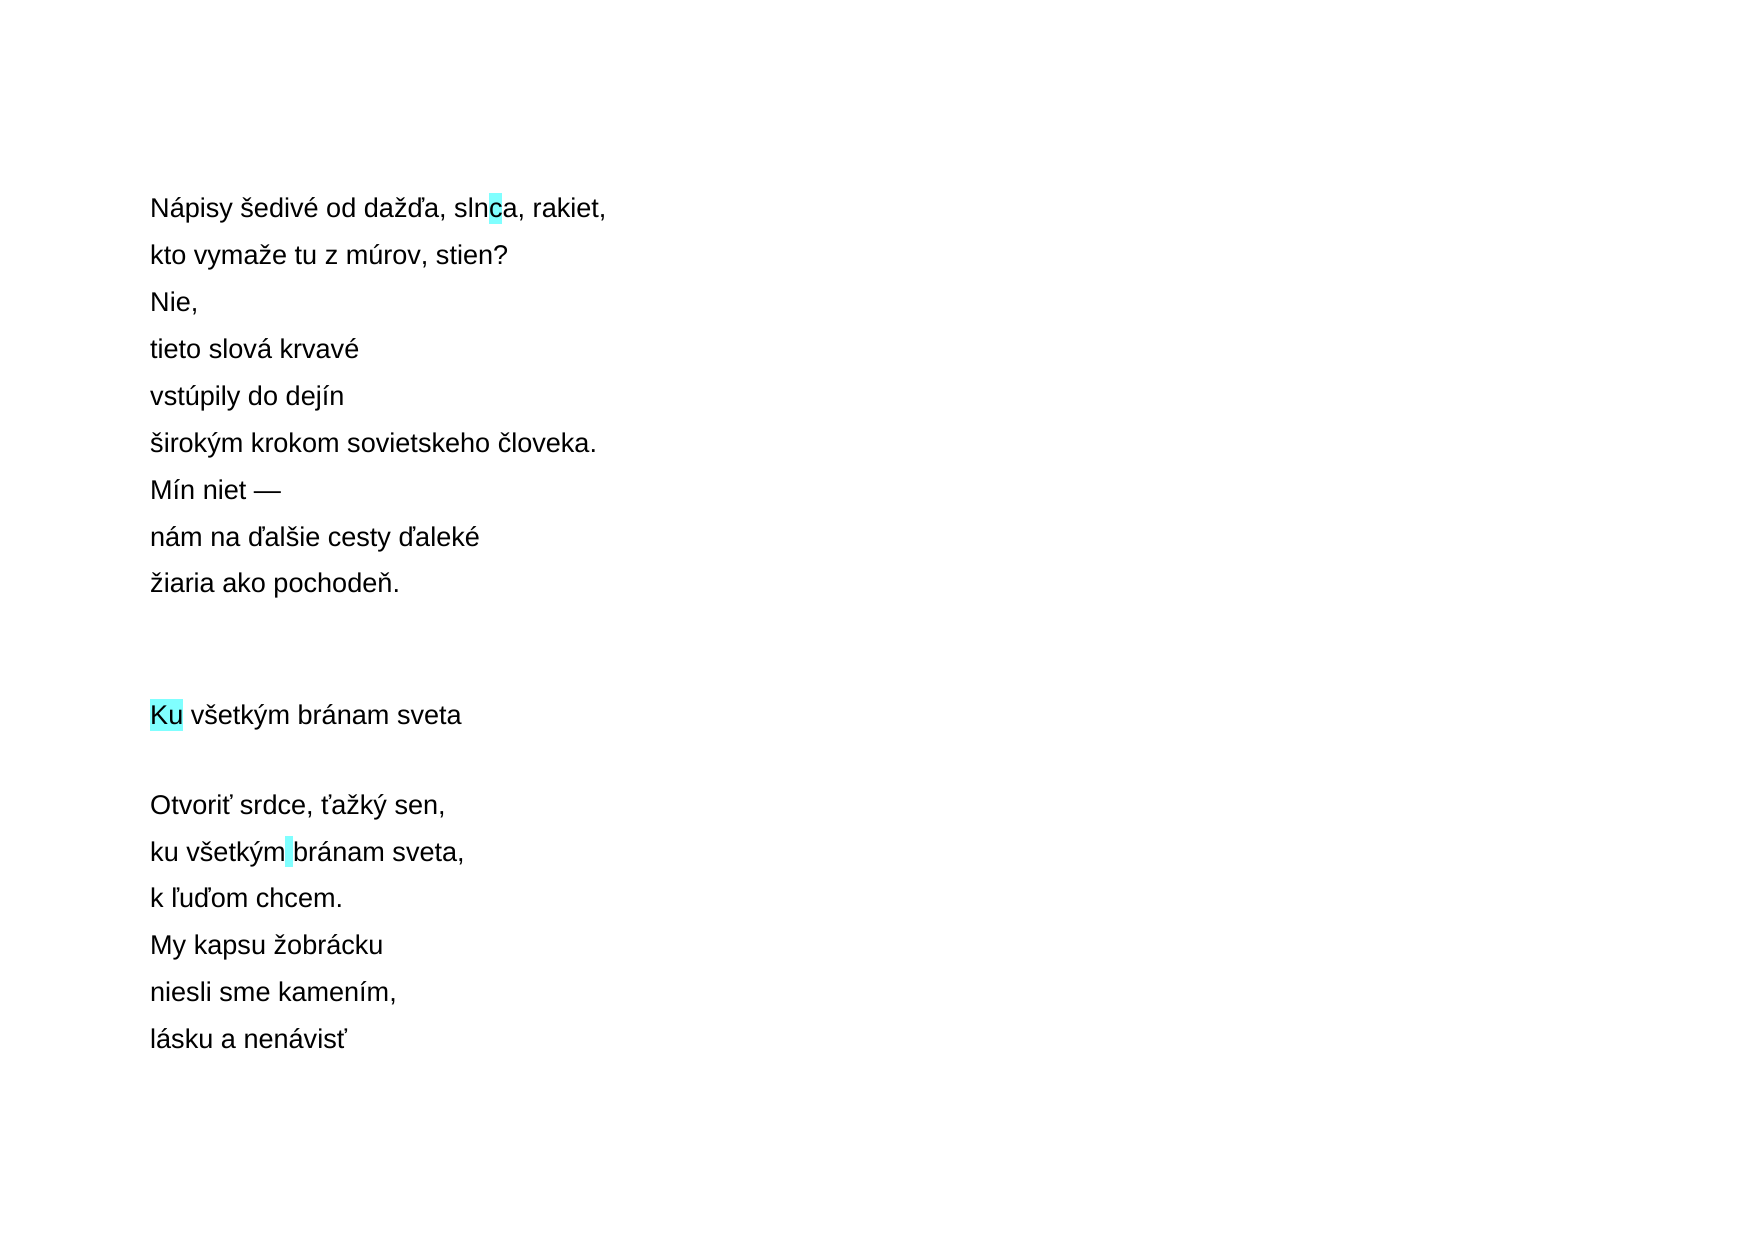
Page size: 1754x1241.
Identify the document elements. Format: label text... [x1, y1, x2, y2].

text Mín niet — [150, 474, 1243, 505]
text Nie, [150, 286, 1243, 317]
text tieto slová krvavé [150, 333, 1243, 364]
text lásku a nenávisť [150, 1023, 1243, 1054]
text kto vymaže tu z múrov, stien? [150, 239, 1243, 271]
text žiaria ako pochodeň. [150, 567, 1243, 599]
text širokým krokom sovietskeho človeka. [150, 427, 1243, 458]
subtitle Ku všetkým bránam sveta [150, 699, 1243, 731]
text k ľuďom chcem. [150, 882, 1243, 914]
text nám na ďalšie cesty ďaleké [150, 521, 1243, 552]
text ku všetkým bránam sveta, [150, 836, 1243, 867]
text Nápisy šedivé od dažďa, slnca, rakiet, [150, 192, 1243, 224]
text vstúpily do dejín [150, 380, 1243, 411]
text niesli sme kamením, [150, 976, 1243, 1007]
text My kapsu žobrácku [150, 929, 1243, 961]
text Otvoriť srdce, ťažký sen, [150, 789, 1243, 820]
